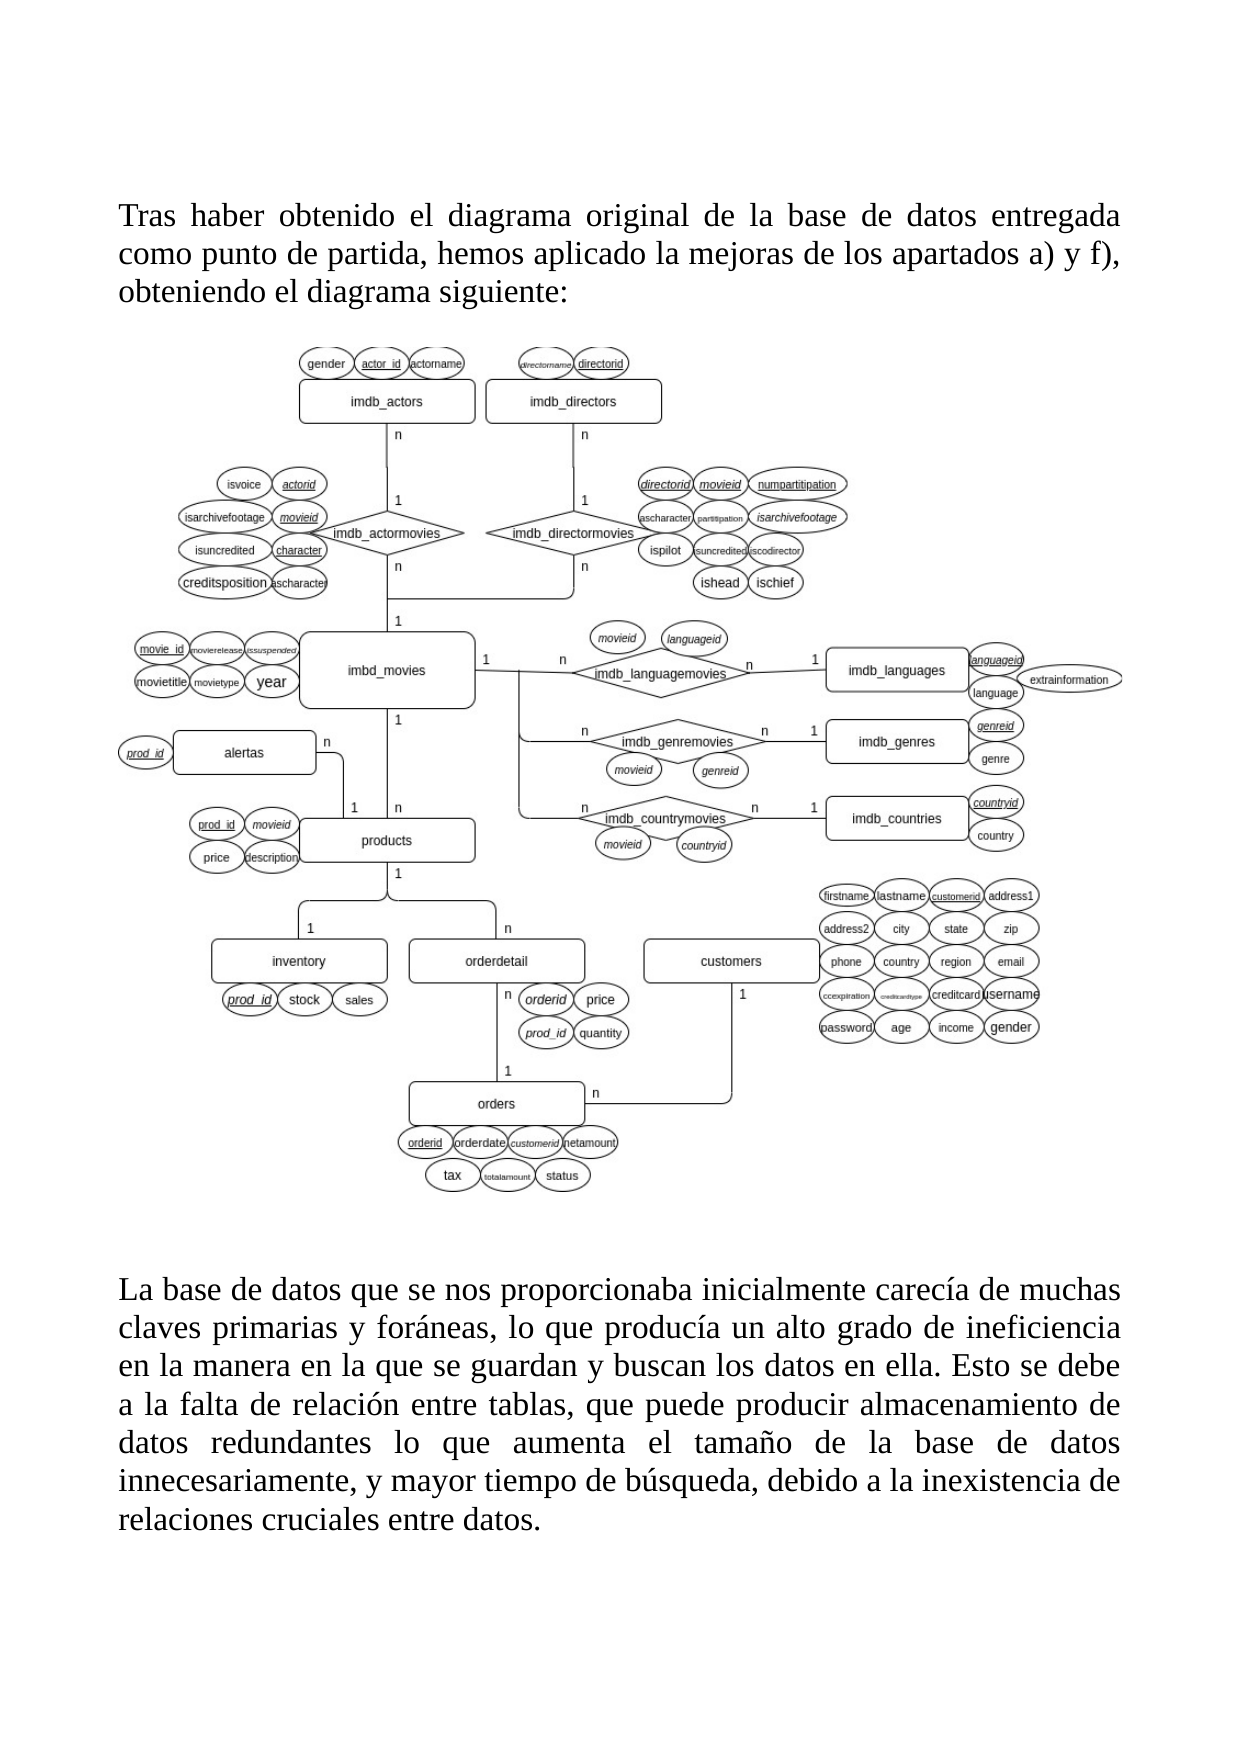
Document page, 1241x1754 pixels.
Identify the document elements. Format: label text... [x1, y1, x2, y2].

text La base de datos que se nos proporcionaba inicialmente carecía de muchas claves primarias y foráneas, lo que producía un alto grado de ineficiencia en la manera en la que se guardan y buscan los datos en ella. Esto se debe a la falta de relación entre tablas, que puede producir almacenamiento de datos redundantes lo que aumenta el tamaño de la base de datos innecesariamente, y mayor tiempo de búsqueda, debido a la inexistencia de relaciones cruciales entre datos. [118, 1269, 1122, 1537]
text Tras haber obtenido el diagrama original de la base de datos entregada como punto de partida, hemos aplicado la mejoras de los apartados a) y f), obteniendo el diagrama siguiente: [118, 195, 1122, 310]
